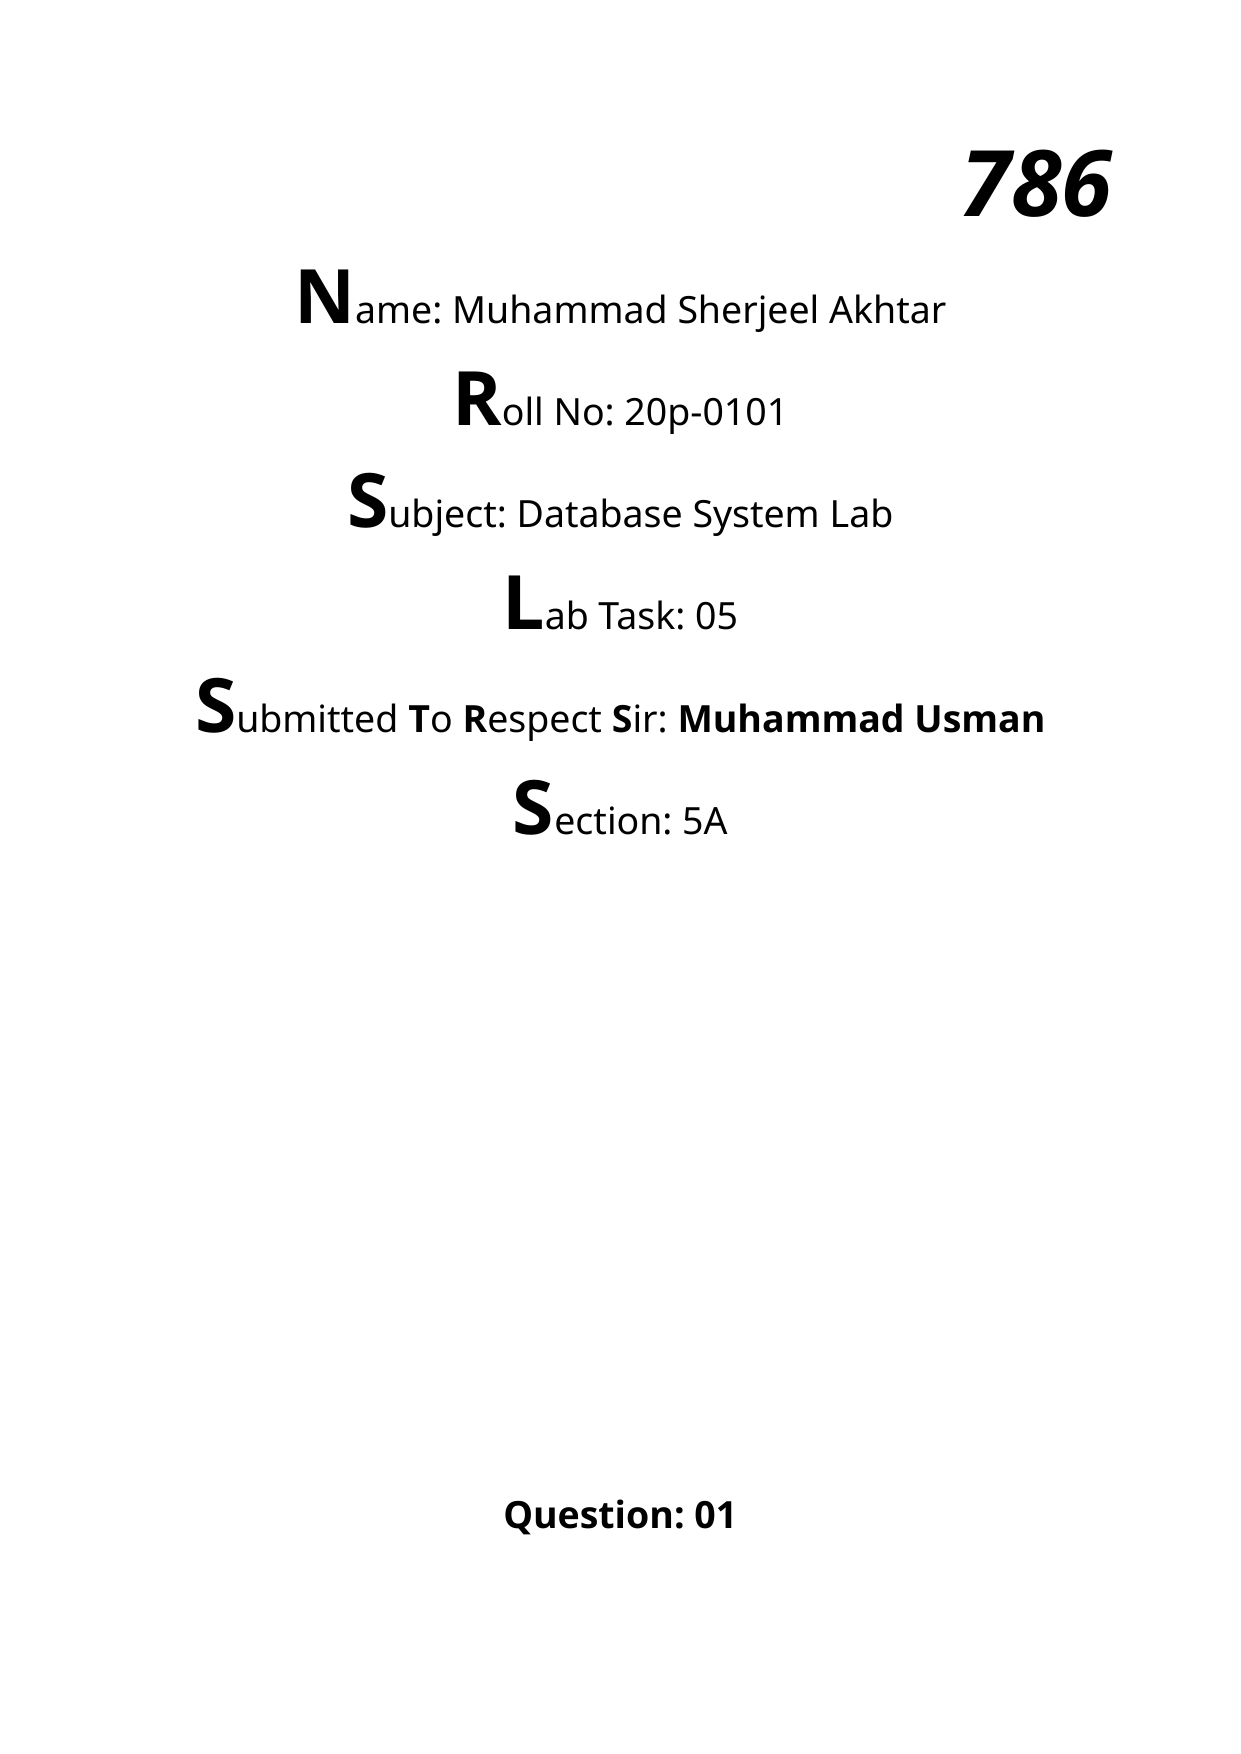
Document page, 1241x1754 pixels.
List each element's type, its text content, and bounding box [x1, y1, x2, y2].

text Lab Task: 05 [118, 549, 1122, 652]
text Subject: Database System Lab [118, 447, 1122, 549]
text Question: 01 [118, 1489, 1122, 1540]
text Roll No: 20p-0101 [118, 345, 1122, 447]
text 786 [118, 118, 1122, 243]
text Name: Muhammad Sherjeel Akhtar [118, 243, 1122, 345]
text Submitted To Respect Sir: Muhammad Usman Section: 5A [118, 652, 1122, 856]
